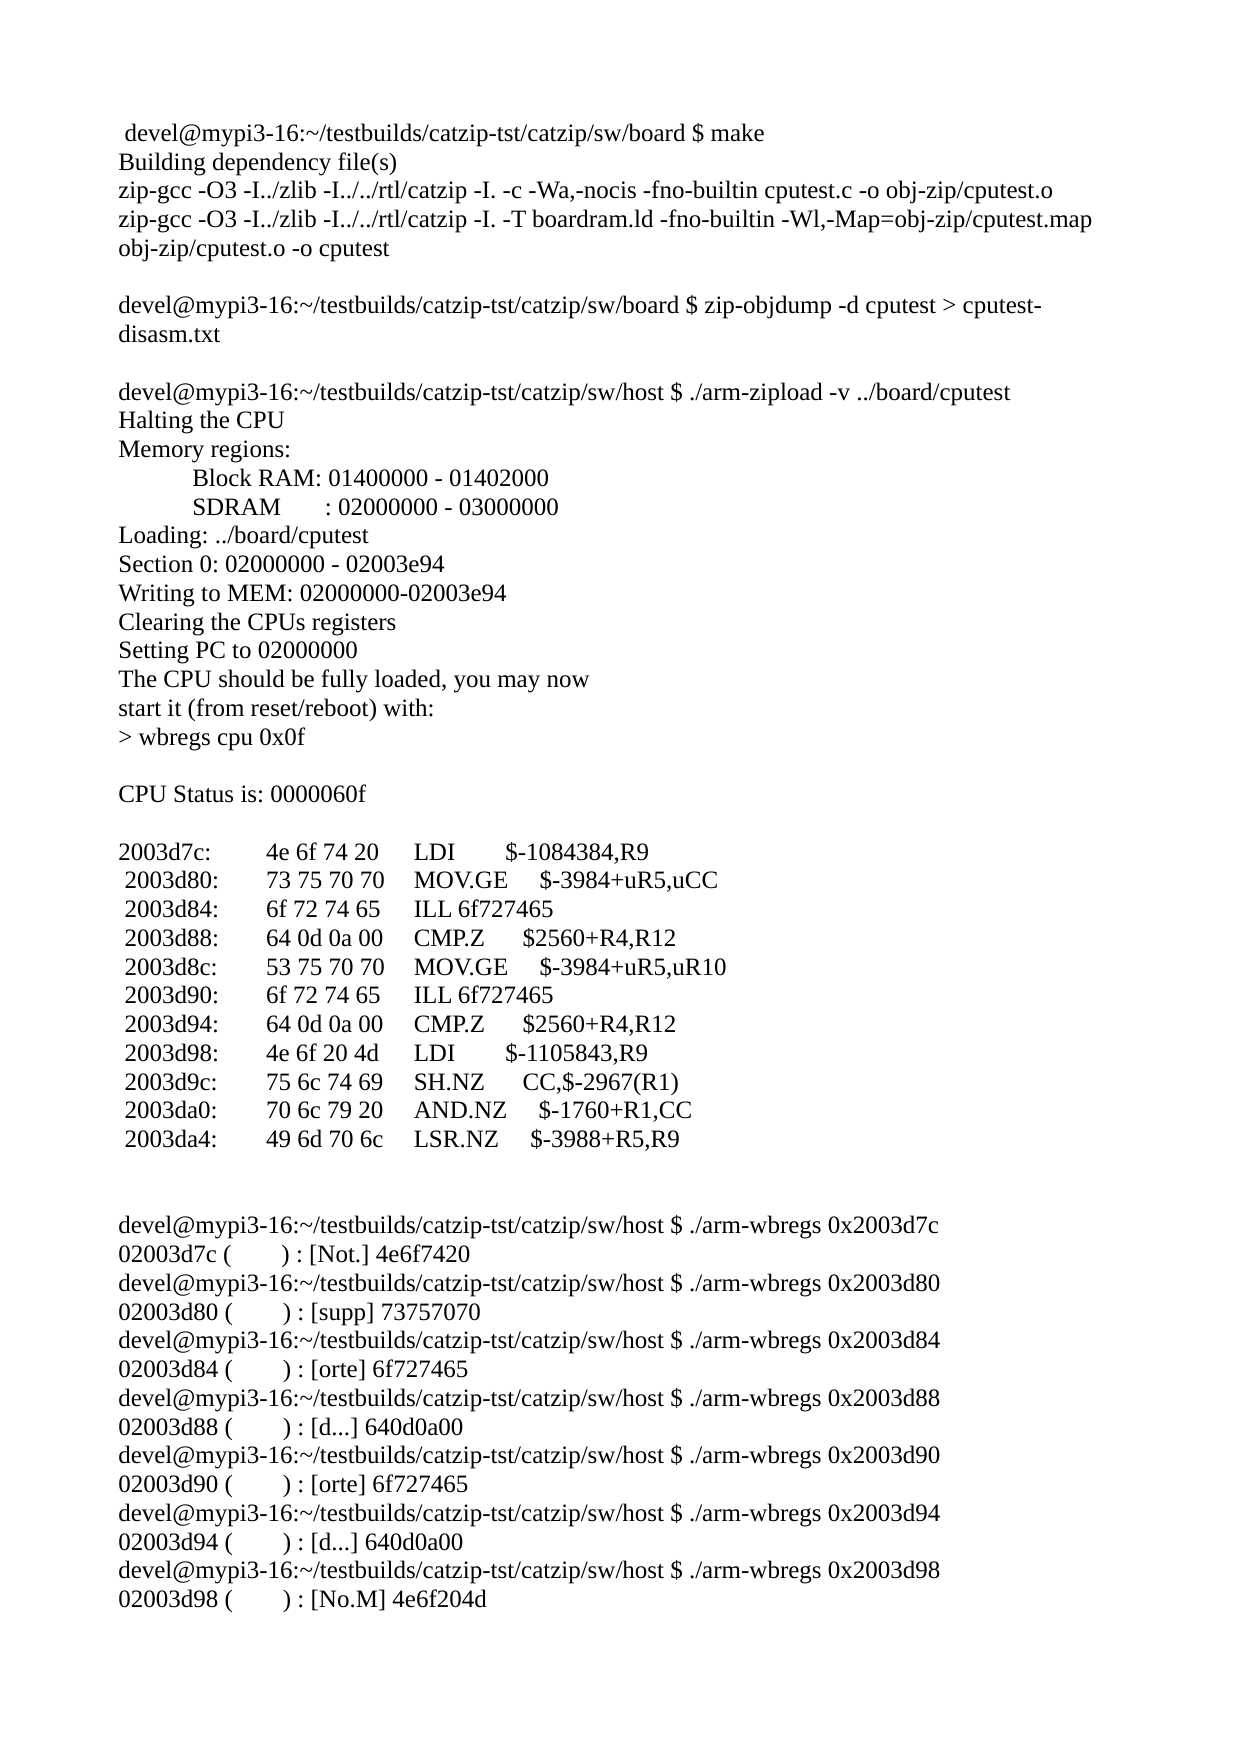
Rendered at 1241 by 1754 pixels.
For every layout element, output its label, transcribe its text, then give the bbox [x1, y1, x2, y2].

text 2003da4: 49 6d 70 6c LSR.NZ $-3988+R5,R9 [118, 1124, 1122, 1153]
text Halting the CPU [118, 406, 1122, 434]
text start it (from reset/reboot) with: [118, 693, 1122, 722]
text 2003da0: 70 6c 79 20 AND.NZ $-1760+R1,CC [118, 1096, 1122, 1124]
text zip-gcc -O3 -I../zlib -I../../rtl/catzip -I. -c -Wa,-nocis -fno-builtin cputest.c -o obj-zip/cputest.o [118, 176, 1122, 204]
text 02003d80 ( ) : [supp] 73757070 [118, 1297, 1122, 1326]
text zip-gcc -O3 -I../zlib -I../../rtl/catzip -I. -T boardram.ld -fno-builtin -Wl,-Map=obj-zip/cputest.map obj-zip/cputest.o -o cputest [118, 204, 1122, 262]
text devel@mypi3-16:~/testbuilds/catzip-tst/catzip/sw/host $ ./arm-wbregs 0x2003d7c [118, 1211, 1122, 1239]
text 2003d9c: 75 6c 74 69 SH.NZ CC,$-2967(R1) [118, 1067, 1122, 1096]
text > wbregs cpu 0x0f [118, 722, 1122, 751]
text 2003d7c: 4e 6f 74 20 LDI $-1084384,R9 [118, 837, 1122, 866]
text Block RAM: 01400000 - 01402000 [118, 463, 1122, 492]
text Memory regions: [118, 434, 1122, 463]
text devel@mypi3-16:~/testbuilds/catzip-tst/catzip/sw/board $ zip-objdump -d cputest > cputest-disasm.txt [118, 291, 1122, 348]
text 02003d90 ( ) : [orte] 6f727465 [118, 1469, 1122, 1498]
text devel@mypi3-16:~/testbuilds/catzip-tst/catzip/sw/host $ ./arm-wbregs 0x2003d98 [118, 1556, 1122, 1584]
text 2003d90: 6f 72 74 65 ILL 6f727465 [118, 981, 1122, 1009]
text 02003d94 ( ) : [d...] 640d0a00 [118, 1527, 1122, 1556]
text 2003d94: 64 0d 0a 00 CMP.Z $2560+R4,R12 [118, 1009, 1122, 1038]
text 02003d98 ( ) : [No.M] 4e6f204d [118, 1584, 1122, 1613]
text The CPU should be fully loaded, you may now [118, 664, 1122, 693]
text Clearing the CPUs registers [118, 607, 1122, 636]
text 2003d98: 4e 6f 20 4d LDI $-1105843,R9 [118, 1038, 1122, 1067]
text 2003d84: 6f 72 74 65 ILL 6f727465 [118, 894, 1122, 923]
text devel@mypi3-16:~/testbuilds/catzip-tst/catzip/sw/host $ ./arm-wbregs 0x2003d84 [118, 1326, 1122, 1354]
text devel@mypi3-16:~/testbuilds/catzip-tst/catzip/sw/host $ ./arm-zipload -v ../board/cputest [118, 377, 1122, 406]
text 02003d84 ( ) : [orte] 6f727465 [118, 1354, 1122, 1383]
text Loading: ../board/cputest [118, 521, 1122, 549]
text devel@mypi3-16:~/testbuilds/catzip-tst/catzip/sw/host $ ./arm-wbregs 0x2003d90 [118, 1441, 1122, 1469]
text devel@mypi3-16:~/testbuilds/catzip-tst/catzip/sw/board $ make [118, 118, 1122, 147]
text devel@mypi3-16:~/testbuilds/catzip-tst/catzip/sw/host $ ./arm-wbregs 0x2003d94 [118, 1498, 1122, 1527]
text 02003d7c ( ) : [Not.] 4e6f7420 [118, 1239, 1122, 1268]
text Setting PC to 02000000 [118, 636, 1122, 664]
text devel@mypi3-16:~/testbuilds/catzip-tst/catzip/sw/host $ ./arm-wbregs 0x2003d88 [118, 1383, 1122, 1412]
text 2003d88: 64 0d 0a 00 CMP.Z $2560+R4,R12 [118, 923, 1122, 952]
text devel@mypi3-16:~/testbuilds/catzip-tst/catzip/sw/host $ ./arm-wbregs 0x2003d80 [118, 1268, 1122, 1297]
text Section 0: 02000000 - 02003e94 [118, 549, 1122, 578]
text 02003d88 ( ) : [d...] 640d0a00 [118, 1412, 1122, 1441]
text CPU Status is: 0000060f [118, 779, 1122, 808]
text SDRAM : 02000000 - 03000000 [118, 492, 1122, 521]
text 2003d8c: 53 75 70 70 MOV.GE $-3984+uR5,uR10 [118, 952, 1122, 981]
text Building dependency file(s) [118, 147, 1122, 176]
text 2003d80: 73 75 70 70 MOV.GE $-3984+uR5,uCC [118, 866, 1122, 894]
text Writing to MEM: 02000000-02003e94 [118, 578, 1122, 607]
